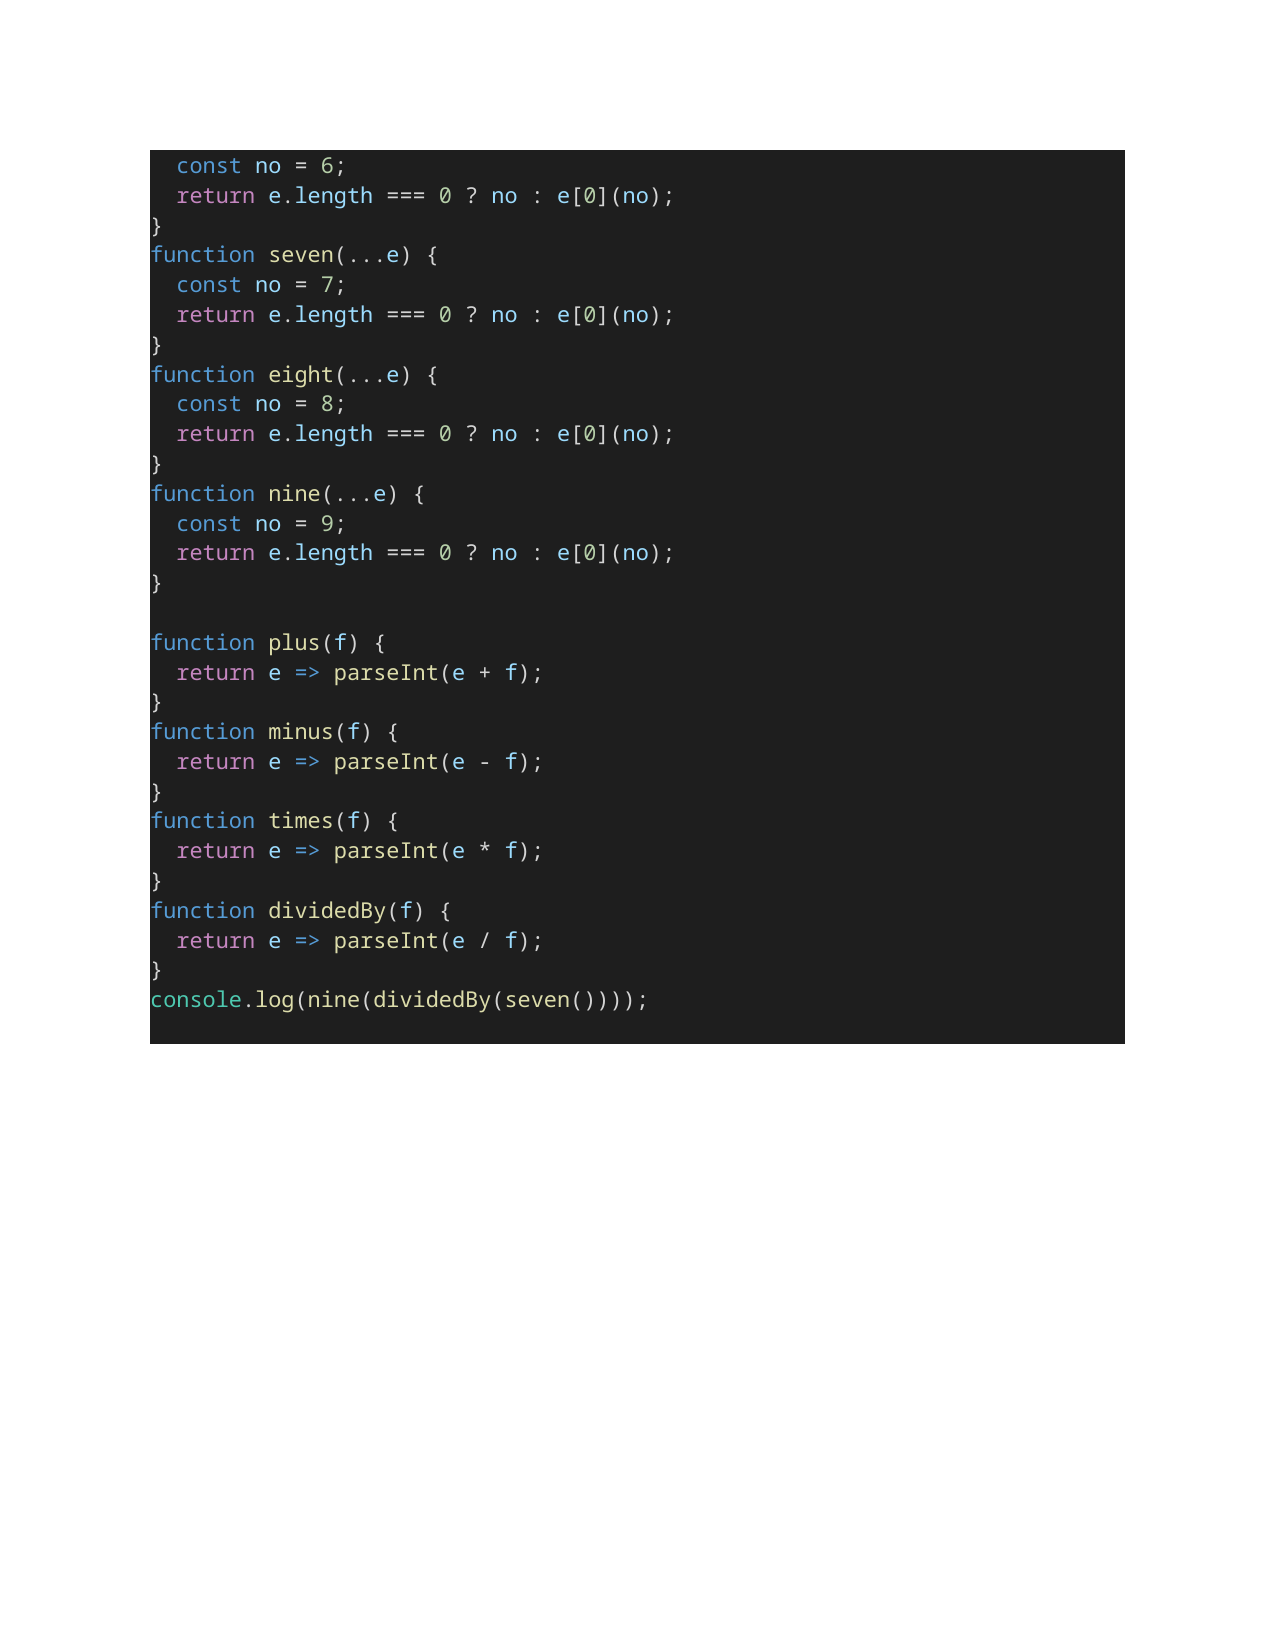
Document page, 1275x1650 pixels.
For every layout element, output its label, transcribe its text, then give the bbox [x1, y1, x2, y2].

text } [150, 865, 1125, 895]
text function dividedBy(f) { [150, 895, 1125, 924]
text const no = 7; [150, 269, 1125, 299]
text function times(f) { [150, 805, 1125, 835]
text } [150, 776, 1125, 805]
text return e.length === 0 ? no : e[0](no); [150, 418, 1125, 448]
text return e.length === 0 ? no : e[0](no); [150, 537, 1125, 567]
text const no = 6; [150, 150, 1125, 180]
text function minus(f) { [150, 716, 1125, 746]
text function nine(...e) { [150, 478, 1125, 507]
text console.log(nine(dividedBy(seven()))); [150, 984, 1125, 1014]
text return e => parseInt(e / f); [150, 924, 1125, 954]
text return e => parseInt(e + f); [150, 656, 1125, 686]
text function seven(...e) { [150, 239, 1125, 269]
text } [150, 954, 1125, 984]
text } [150, 686, 1125, 716]
text function plus(f) { [150, 627, 1125, 656]
text } [150, 209, 1125, 239]
text return e.length === 0 ? no : e[0](no); [150, 180, 1125, 209]
text return e => parseInt(e - f); [150, 746, 1125, 776]
text } [150, 448, 1125, 478]
text return e.length === 0 ? no : e[0](no); [150, 299, 1125, 329]
text const no = 9; [150, 507, 1125, 537]
text function eight(...e) { [150, 358, 1125, 388]
text return e => parseInt(e * f); [150, 835, 1125, 865]
text } [150, 329, 1125, 358]
text } [150, 567, 1125, 597]
text const no = 8; [150, 388, 1125, 418]
